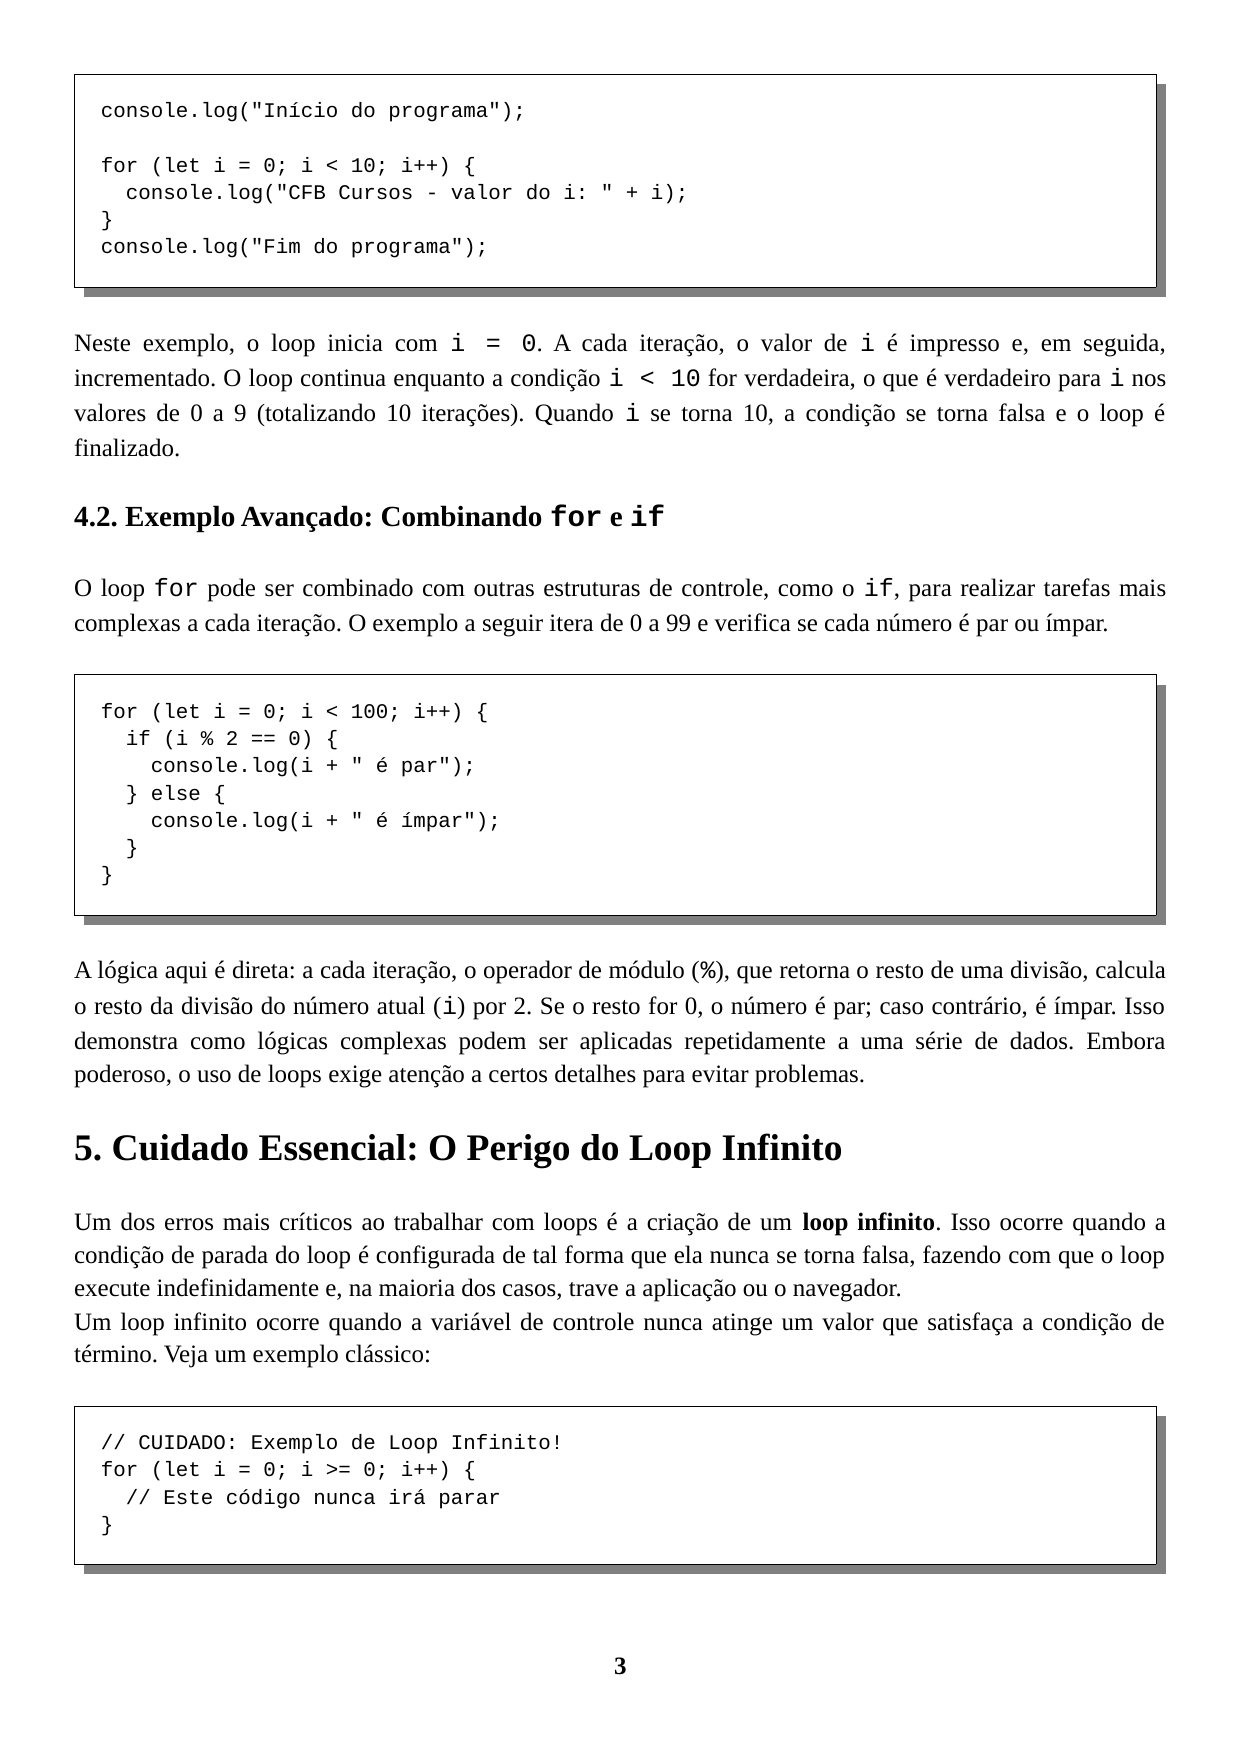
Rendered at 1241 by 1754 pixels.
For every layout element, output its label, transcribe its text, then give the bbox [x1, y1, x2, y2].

text } [75, 837, 1156, 914]
text // CUIDADO: Exemplo de Loop Infinito! [75, 1407, 1156, 1433]
text for (let i = 0; i < 100; i++) { [75, 675, 1156, 702]
text } [75, 1487, 1156, 1564]
subtitle 4.2. Exemplo Avançado: Combinando for e if [74, 499, 1166, 535]
text Neste exemplo, o loop inicia com i = 0. A cada iteração, o valor de i é impresso e, em seguida, incrementado. O loop continua enquanto a condição i < 10 for verdadeira, o que é verdadeiro para i nos valores de 0 a 9 (totalizando 10 iterações). Quando i se torna 10, a condição se torna falsa e o loop é finalizado. [74, 328, 1166, 462]
text console.log("CFB Cursos - valor do i: " + i); [75, 155, 1156, 183]
text } else { [75, 756, 1156, 783]
text if (i % 2 == 0) { [75, 702, 1156, 729]
text for (let i = 0; i < 10; i++) { [75, 128, 1156, 155]
text for (let i = 0; i >= 0; i++) { [75, 1433, 1156, 1460]
text Um loop infinito ocorre quando a variável de controle nunca atinge um valor que satisfaça a condição de término. Veja um exemplo clássico: [74, 1307, 1166, 1368]
text console.log("Fim do programa"); [75, 210, 1156, 287]
text console.log("Início do programa"); [75, 75, 1156, 124]
text Um dos erros mais críticos ao trabalhar com loops é a criação de um loop infinito. Isso ocorre quando a condição de parada do loop é configurada de tal forma que ela nunca se torna falsa, fazendo com que o loop execute indefinidamente e, na maioria dos casos, trave a aplicação ou o navegador. [74, 1207, 1166, 1302]
text console.log(i + " é ímpar"); [75, 783, 1156, 810]
text // Este código nunca irá parar [75, 1460, 1156, 1487]
subtitle 5. Cuidado Essencial: O Perigo do Loop Infinito [74, 1125, 1166, 1168]
text A lógica aqui é direta: a cada iteração, o operador de módulo (%), que retorna o resto de uma divisão, calcula o resto da divisão do número atual (i) por 2. Se o resto for 0, o número é par; caso contrário, é ímpar. Isso demonstra como lógicas complexas podem ser aplicadas repetidamente a uma série de dados. Embora poderoso, o uso de loops exige atenção a certos detalhes para evitar problemas. [74, 956, 1166, 1088]
text console.log(i + " é par"); [75, 729, 1156, 756]
text O loop for pode ser combinado com outras estruturas de controle, como o if, para realizar tarefas mais complexas a cada iteração. O exemplo a seguir itera de 0 a 99 e verifica se cada número é par ou ímpar. [74, 573, 1166, 637]
text } [75, 183, 1156, 210]
text } [75, 810, 1156, 837]
